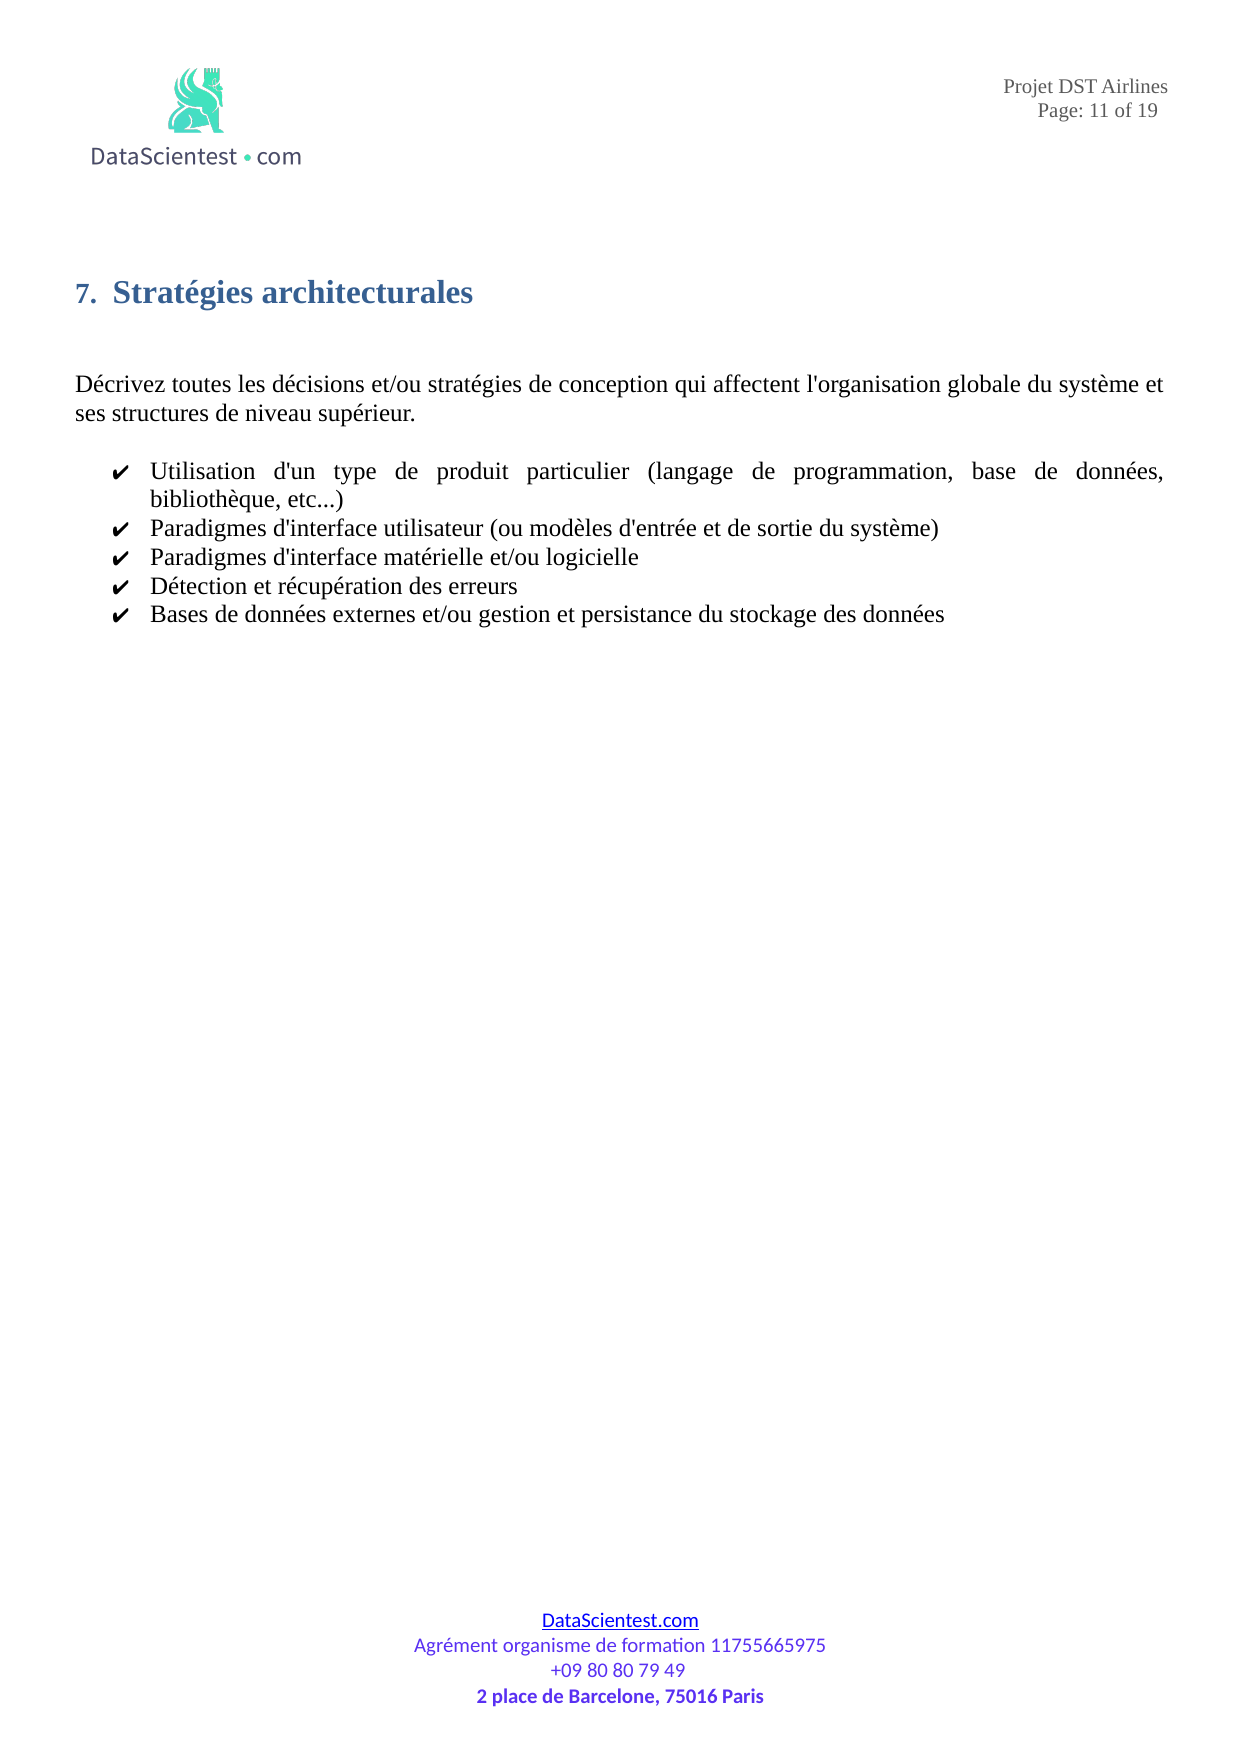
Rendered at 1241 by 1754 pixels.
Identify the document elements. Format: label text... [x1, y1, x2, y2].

list Détection et récupération des erreurs [112, 571, 1166, 599]
list Utilisation d'un type de produit particulier (langage de programmation, base de données, bibliothèque, etc...) [112, 456, 1166, 513]
list Paradigmes d'interface matérielle et/ou logicielle [112, 542, 1166, 571]
subtitle Stratégies architecturales [75, 272, 1166, 311]
picture [75, 45, 321, 195]
list Paradigmes d'interface utilisateur (ou modèles d'entrée et de sortie du système) [112, 513, 1166, 542]
text Décrivez toutes les décisions et/ou stratégies de conception qui affectent l'organisation globale du système et ses structures de niveau supérieur. [75, 369, 1166, 427]
list Bases de données externes et/ou gestion et persistance du stockage des données [112, 599, 1166, 628]
